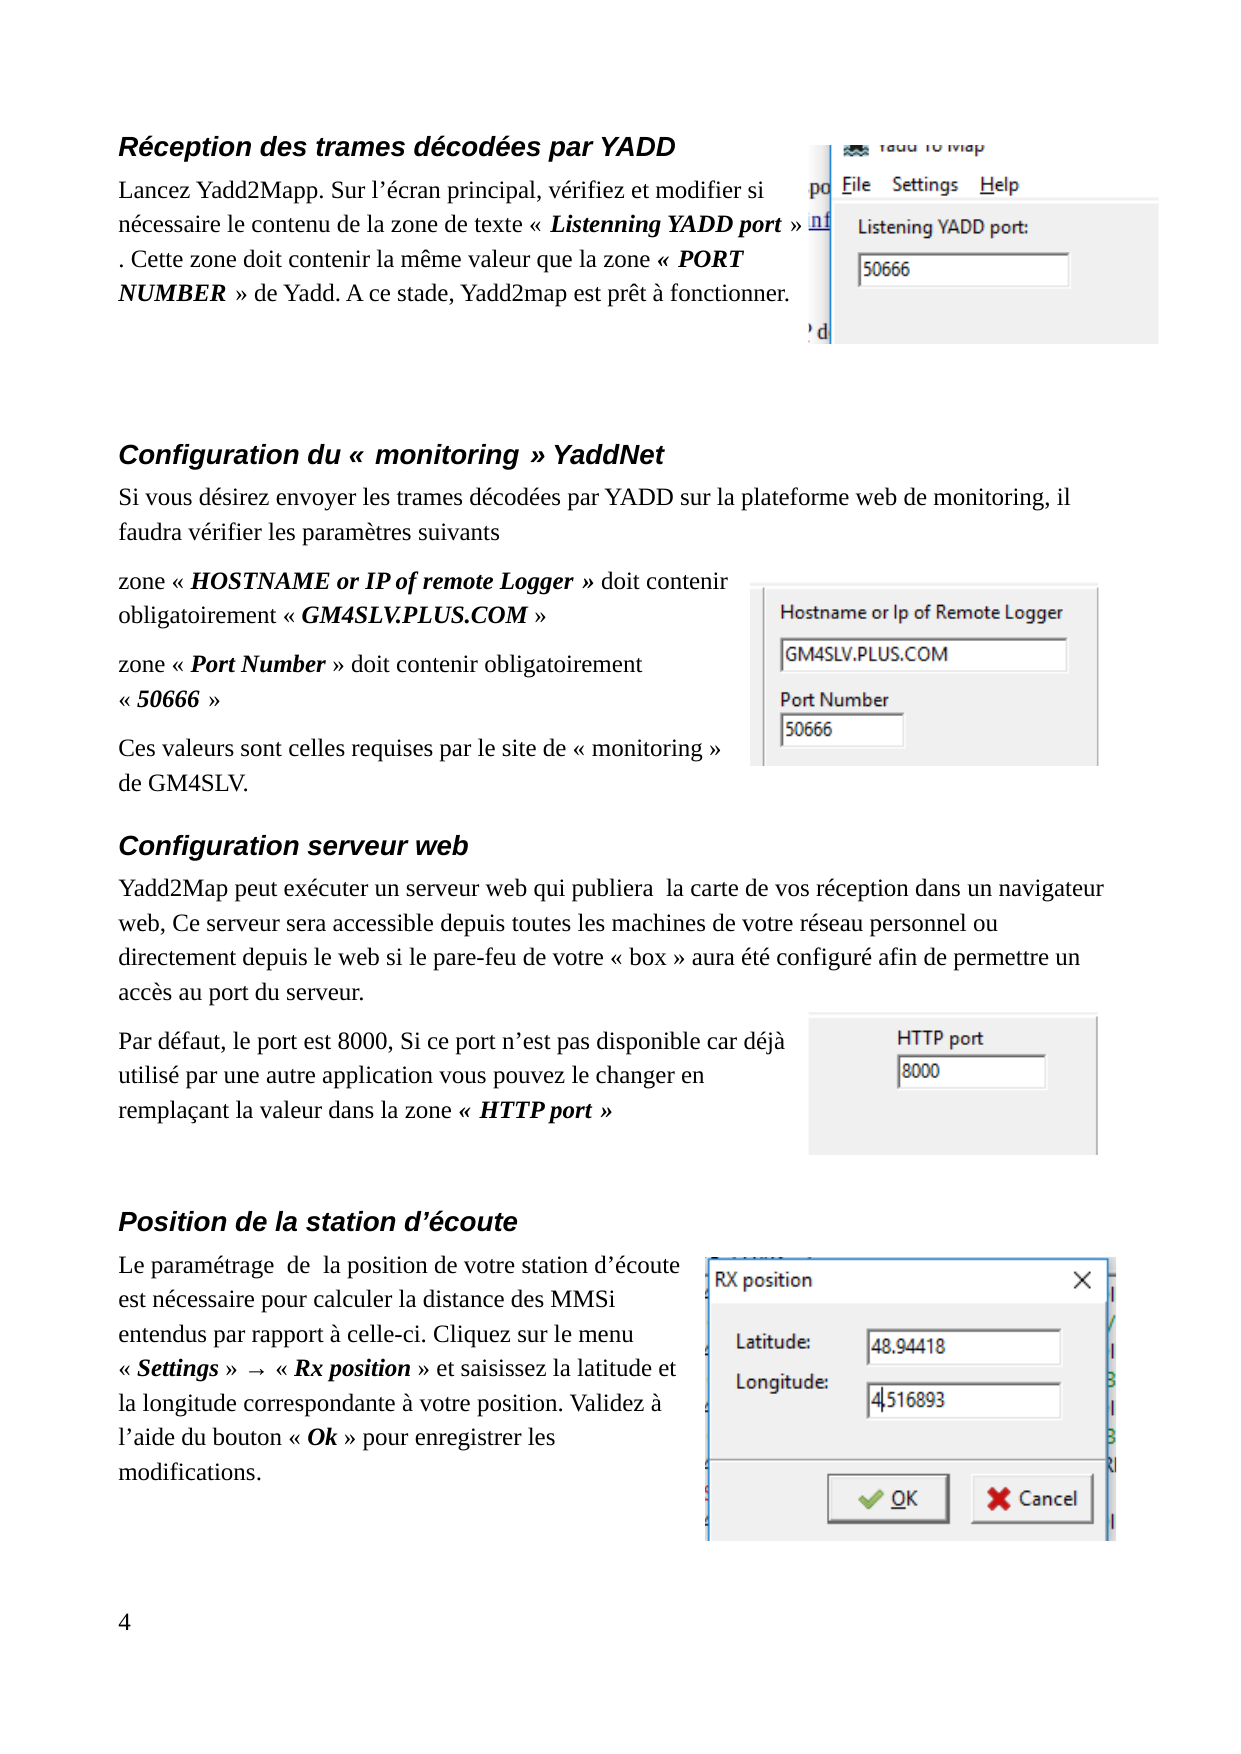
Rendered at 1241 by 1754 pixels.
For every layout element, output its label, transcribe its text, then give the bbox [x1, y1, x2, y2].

subtitle Configuration serveur web [118, 829, 1122, 861]
text Yadd2Map peut exécuter un serveur web qui publiera la carte de vos réception dans un navigateur web, Ce serveur sera accessible depuis toutes les machines de votre réseau personnel ou directement depuis le web si le pare-feu de votre « box » aura été configuré afin de permettre un accès au port du serveur. [118, 873, 1122, 1006]
subtitle Configuration du « monitoring » YaddNet [118, 438, 1122, 470]
text Ces valeurs sont celles requises par le site de « monitoring » de GM4SLV. [118, 733, 1122, 796]
picture [750, 569, 1099, 766]
text zone « HOSTNAME or IP of remote Logger » doit contenir obligatoirement « GM4SLV.PLUS.COM » [118, 566, 1122, 629]
subtitle Réception des trames décodées par YADD [118, 131, 1122, 162]
text Le paramétrage de la position de votre station d’écoute est nécessaire pour calculer la distance des MMSi entendus par rapport à celle-ci. Cliquez sur le menu « Settings » → « Rx position » et saisissez la latitude et la longitude correspondante à votre position. Validez à l’aide du bouton « Ok » pour enregistrer les modifications. [118, 1250, 1122, 1486]
picture [808, 145, 1159, 344]
text Si vous désirez envoyer les trames décodées par YADD sur la plateforme web de monitoring, il faudra vérifier les paramètres suivants [118, 482, 1122, 546]
picture [808, 1012, 1098, 1155]
text [1099, 649, 1122, 713]
text Lancez Yadd2Mapp. Sur l’écran principal, vérifiez et modifier si nécessaire le contenu de la zone de texte « Listenning YADD port » . Cette zone doit contenir la même valeur que la zone « PORT NUMBER » de Yadd. A ce stade, Yadd2map est prêt à fonctionner. [118, 175, 808, 307]
picture [705, 1257, 1117, 1541]
text Par défaut, le port est 8000, Si ce port n’est pas disponible car déjà utilisé par une autre application vous pouvez le changer en remplaçant la valeur dans la zone « HTTP port » [118, 1026, 808, 1124]
subtitle Position de la station d’écoute [118, 1206, 1122, 1237]
text zone « Port Number » doit contenir obligatoirement « 50666 » [118, 649, 750, 713]
